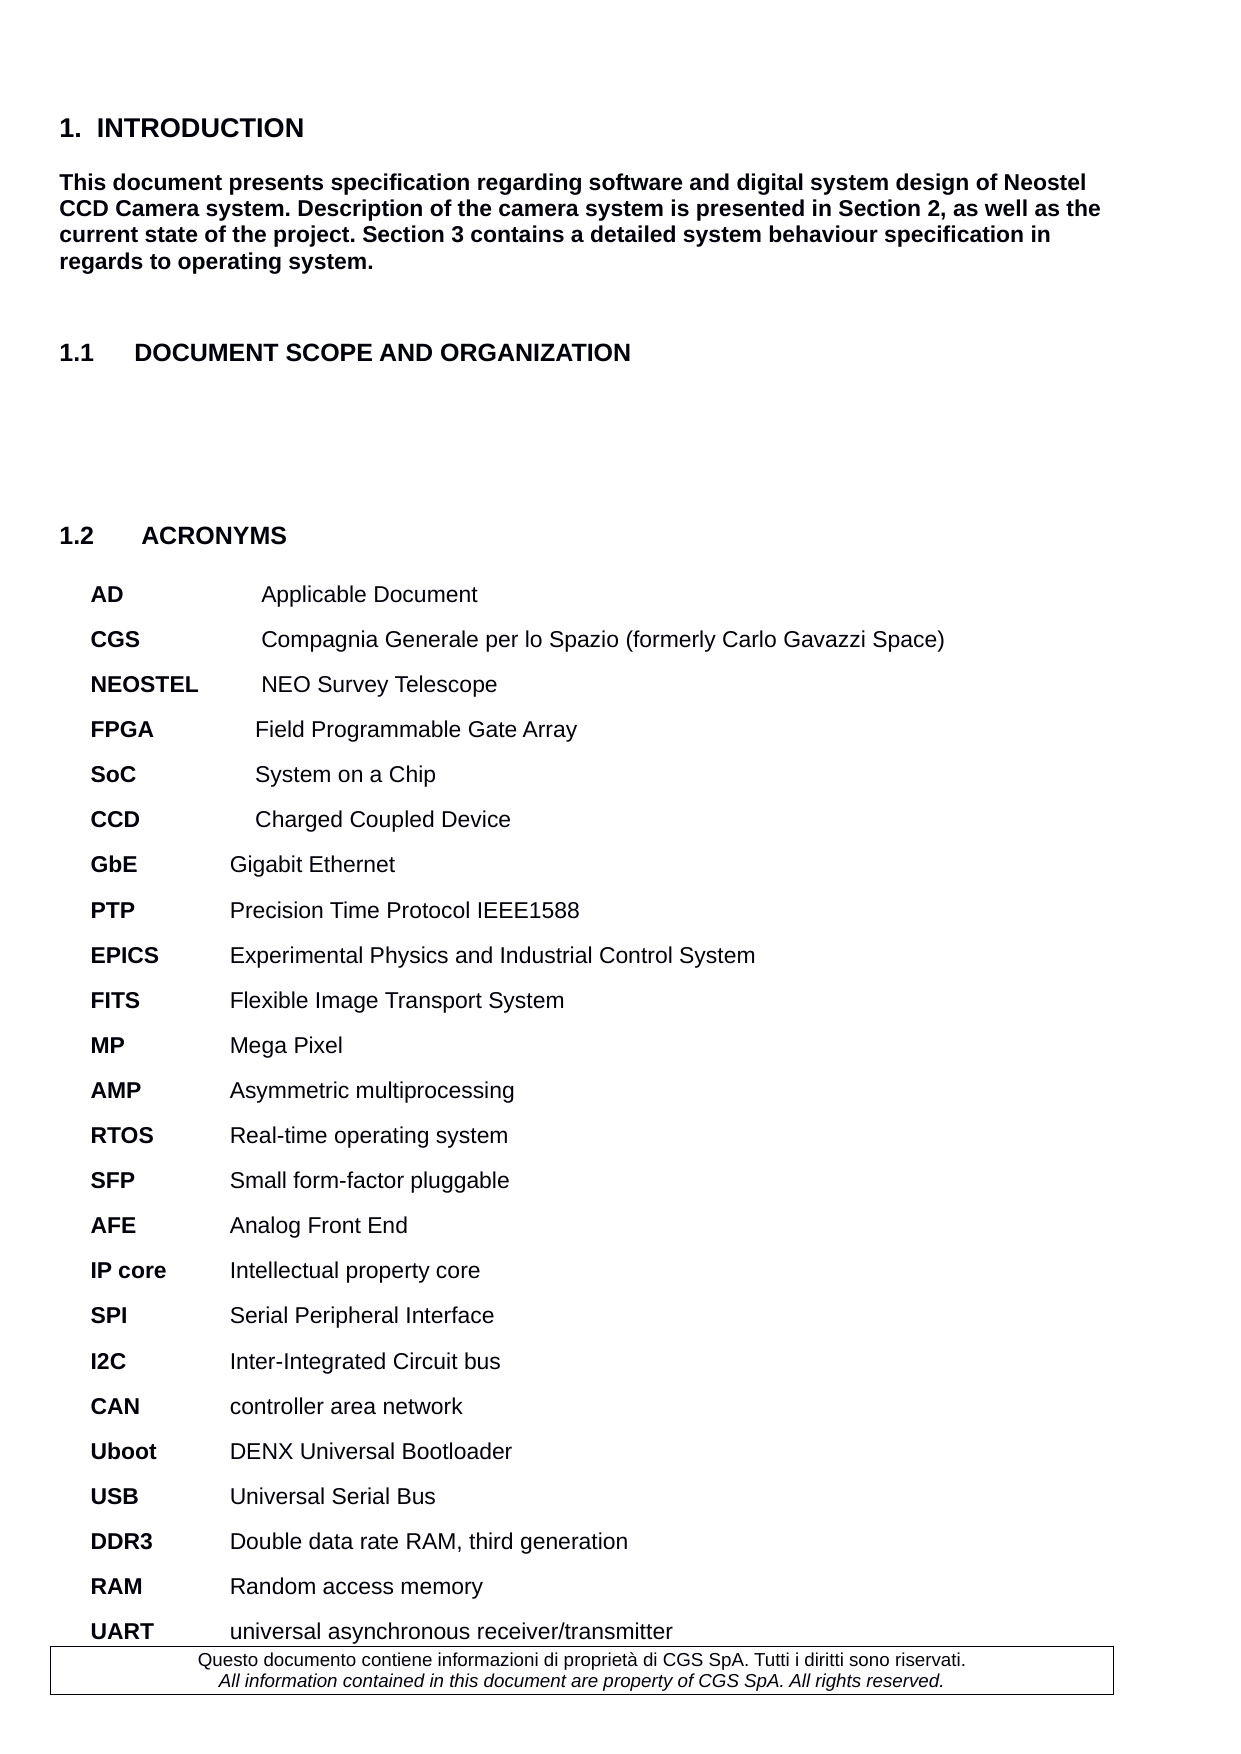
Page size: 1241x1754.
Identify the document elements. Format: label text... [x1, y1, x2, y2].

table_cell Field Programmable Gate Array [218, 710, 1069, 755]
table_cell EPICS [48, 935, 218, 981]
table_cell Mega Pixel [218, 1026, 1069, 1071]
text This document presents specification regarding software and digital system design of Neostel CCD Camera system. Description of the camera system is presented in Section 2, as well as the current state of the project. Section 3 contains a detailed system behaviour specification in regards to operating system. [59, 169, 1104, 274]
table_cell FPGA [48, 710, 218, 755]
table_cell Experimental Physics and Industrial Control System [218, 935, 1069, 981]
table_cell controller area network [218, 1386, 1069, 1432]
table_cell IP core [48, 1251, 218, 1296]
table_cell Analog Front End [218, 1206, 1069, 1251]
table_cell Inter-Integrated Circuit bus [218, 1341, 1069, 1386]
table_cell DDR3 [48, 1522, 218, 1567]
table_cell RAM [48, 1567, 218, 1612]
table_cell System on a Chip [218, 755, 1069, 800]
table_cell SPI [48, 1296, 218, 1341]
table_cell CCD [48, 800, 218, 845]
table_cell Small form-factor pluggable [218, 1161, 1069, 1206]
table_cell USB [48, 1477, 218, 1522]
table_cell CGS [48, 620, 218, 665]
table_cell Double data rate RAM, third generation [218, 1522, 1069, 1567]
table_cell FITS [48, 981, 218, 1026]
table_cell RTOS [48, 1116, 218, 1161]
table_cell NEO Survey Telescope [218, 665, 1069, 710]
table_cell Random access memory [218, 1567, 1069, 1612]
table_cell CAN [48, 1386, 218, 1432]
table_cell Charged Coupled Device [218, 800, 1069, 845]
table_cell Asymmetric multiprocessing [218, 1071, 1069, 1116]
table_cell universal asynchronous receiver/transmitter [218, 1612, 1069, 1644]
table_cell MP [48, 1026, 218, 1071]
table_cell Real-time operating system [218, 1116, 1069, 1161]
table_cell Universal Serial Bus [218, 1477, 1069, 1522]
table_cell Intellectual property core [218, 1251, 1069, 1296]
table_cell Gigabit Ethernet [218, 845, 1069, 890]
table_cell Flexible Image Transport System [218, 981, 1069, 1026]
table_cell Compagnia Generale per lo Spazio (formerly Carlo Gavazzi Space) [218, 620, 1069, 665]
table_cell I2C [48, 1341, 218, 1386]
table_cell Uboot [48, 1432, 218, 1477]
table_cell Serial Peripheral Interface [218, 1296, 1069, 1341]
table_cell NEOSTEL [48, 665, 218, 710]
table_cell SFP [48, 1161, 218, 1206]
subtitle Acronyms [59, 521, 1104, 549]
table_cell SoC [48, 755, 218, 800]
subtitle Introduction [59, 112, 1104, 144]
table_cell Precision Time Protocol IEEE1588 [218, 890, 1069, 935]
table_header Applicable Document [218, 575, 1069, 620]
subtitle Document SCOPE and Organization [59, 338, 1104, 367]
table_cell AMP [48, 1071, 218, 1116]
table_cell PTP [48, 890, 218, 935]
table_cell UART [48, 1612, 218, 1644]
table_cell GbE [48, 845, 218, 890]
table_cell DENX Universal Bootloader [218, 1432, 1069, 1477]
table_cell AFE [48, 1206, 218, 1251]
table_header AD [48, 575, 218, 620]
